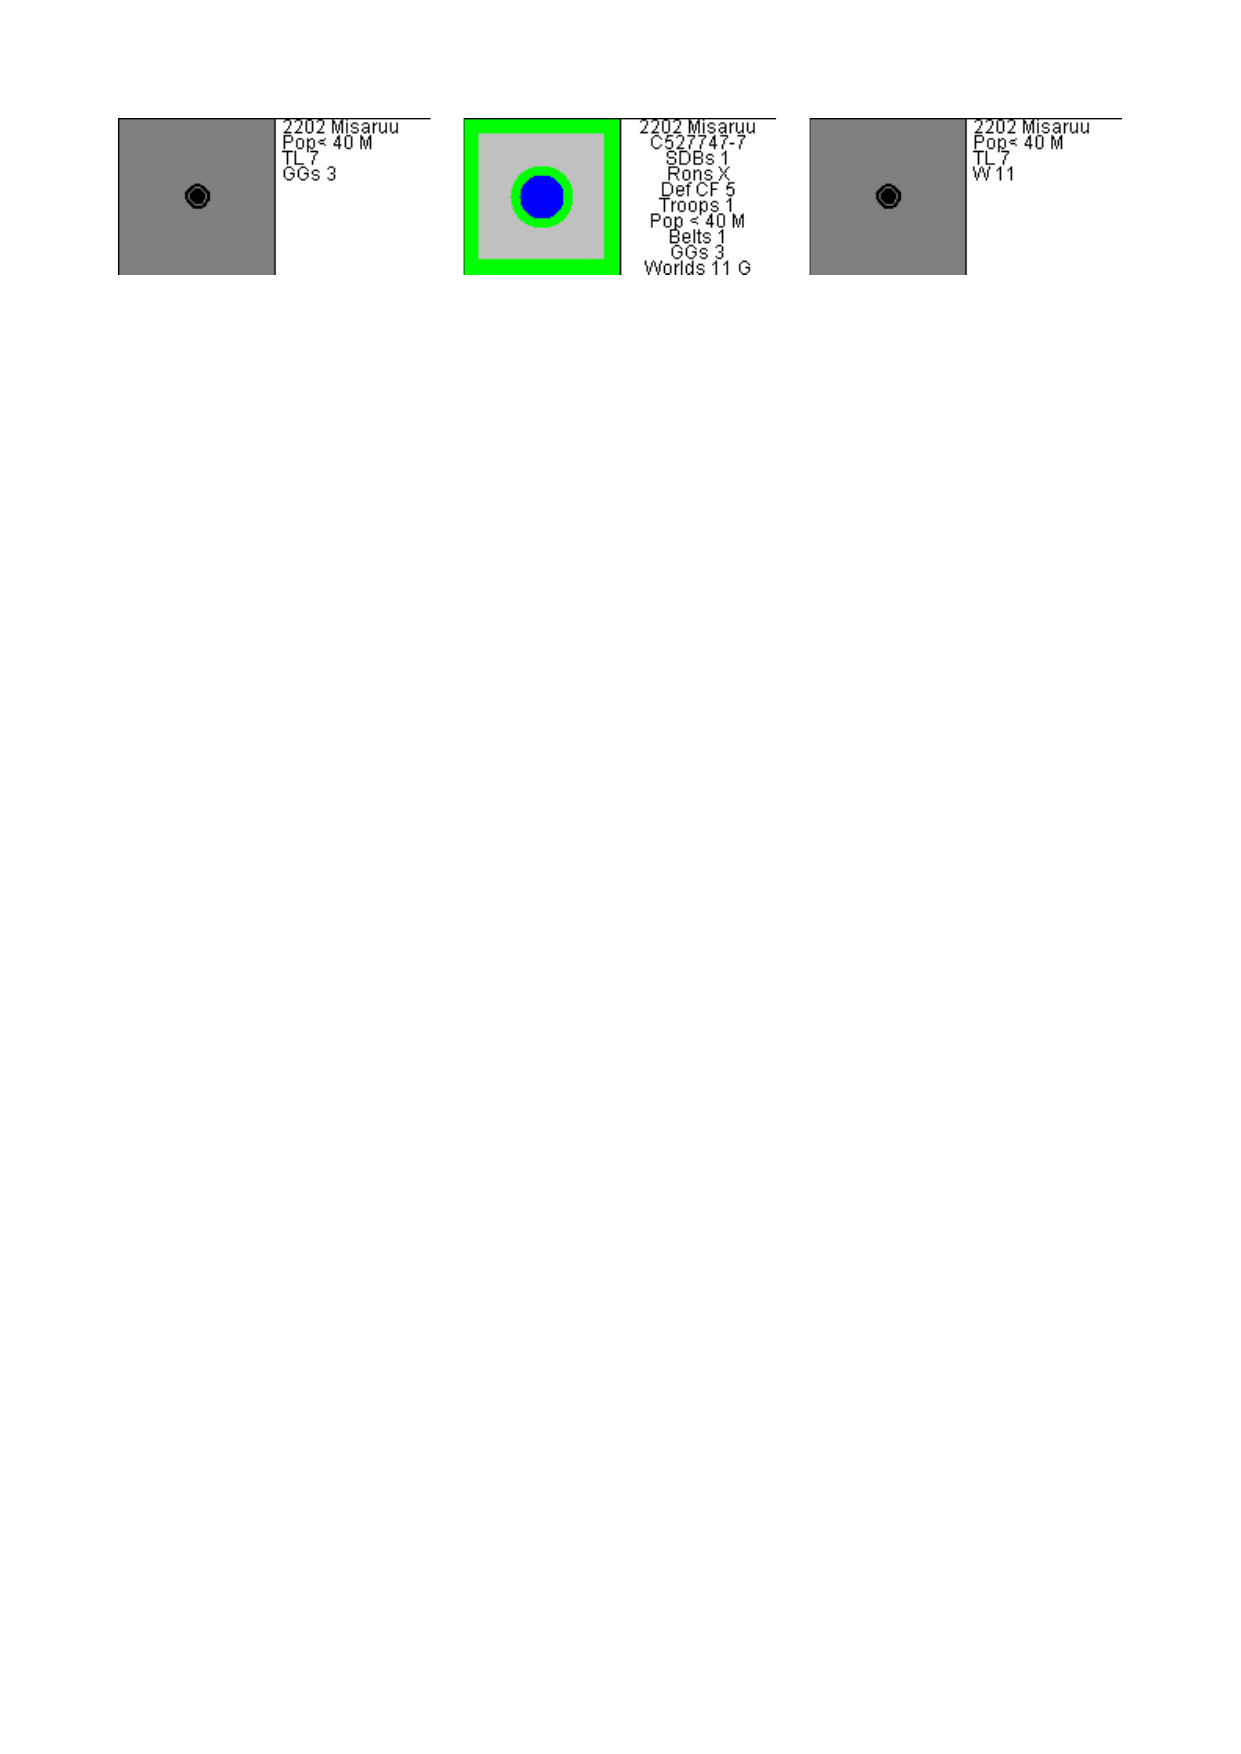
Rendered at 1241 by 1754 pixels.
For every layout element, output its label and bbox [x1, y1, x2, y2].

picture [118, 118, 431, 275]
picture [809, 118, 1122, 275]
picture [463, 118, 777, 275]
